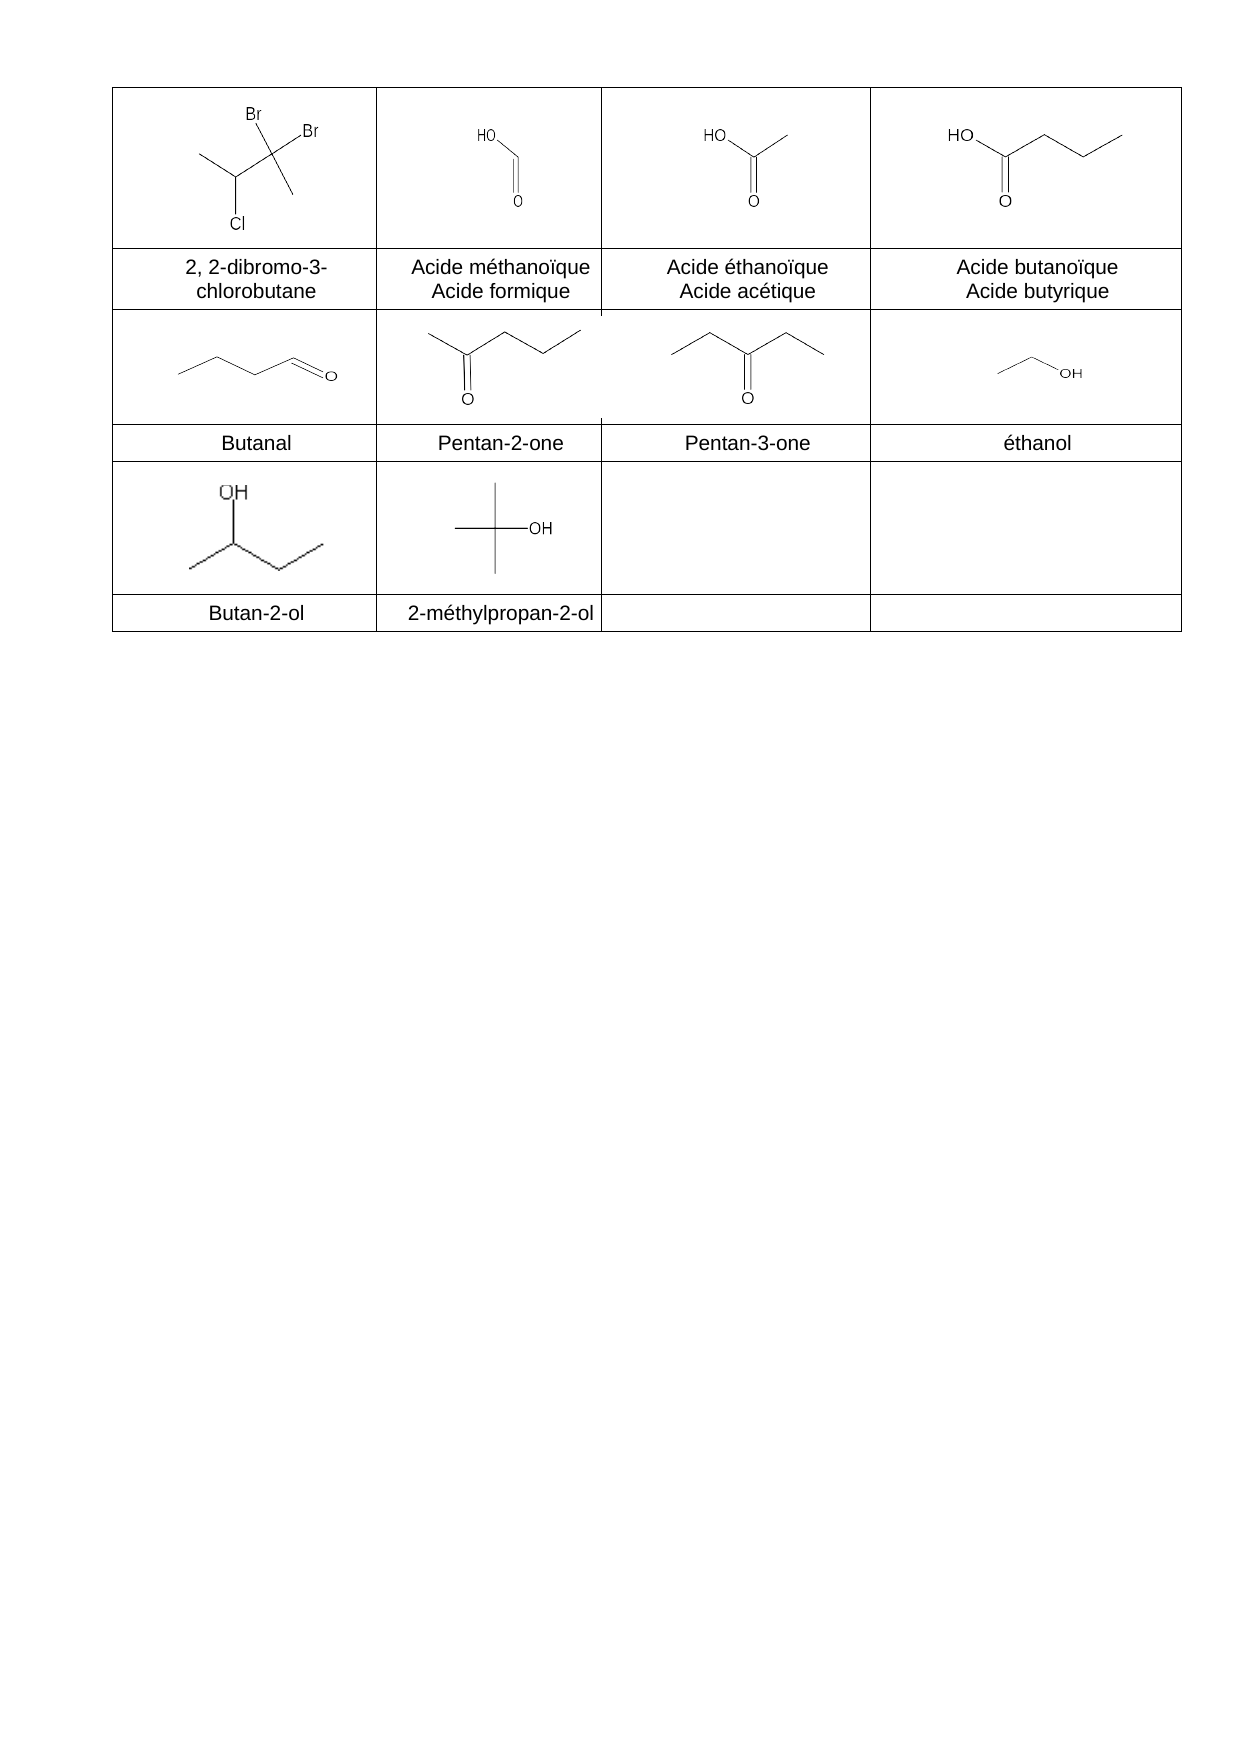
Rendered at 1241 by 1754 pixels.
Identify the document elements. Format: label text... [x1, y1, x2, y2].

table_cell Acide méthanoïque Acide formique [377, 249, 601, 309]
table_cell Butan-2-ol [113, 595, 376, 631]
table_header [113, 88, 376, 248]
table_cell [377, 462, 601, 594]
table_cell 2, 2-dibromo-3-chlorobutane [113, 249, 376, 309]
table_cell éthanol [871, 425, 1181, 461]
table_cell [871, 310, 1181, 424]
table_cell [602, 462, 870, 594]
table_cell [871, 462, 1181, 594]
table_cell 2-méthylpropan-2-ol [377, 595, 601, 631]
table_cell Acide butanoïque Acide butyrique [871, 249, 1181, 309]
table_cell [871, 595, 1181, 631]
table_cell Pentan-2-one [377, 425, 601, 461]
table_header [602, 88, 870, 248]
table_cell [113, 310, 376, 424]
table_cell [377, 310, 602, 424]
table_cell [602, 310, 870, 424]
table_header [871, 88, 1181, 248]
table_cell Pentan-3-one [602, 425, 870, 461]
table_cell [602, 595, 870, 631]
table_cell [113, 462, 376, 594]
table_cell Butanal [113, 425, 376, 461]
picture [189, 485, 324, 571]
table_header [377, 88, 601, 248]
table_cell Acide éthanoïque Acide acétique [602, 249, 870, 309]
